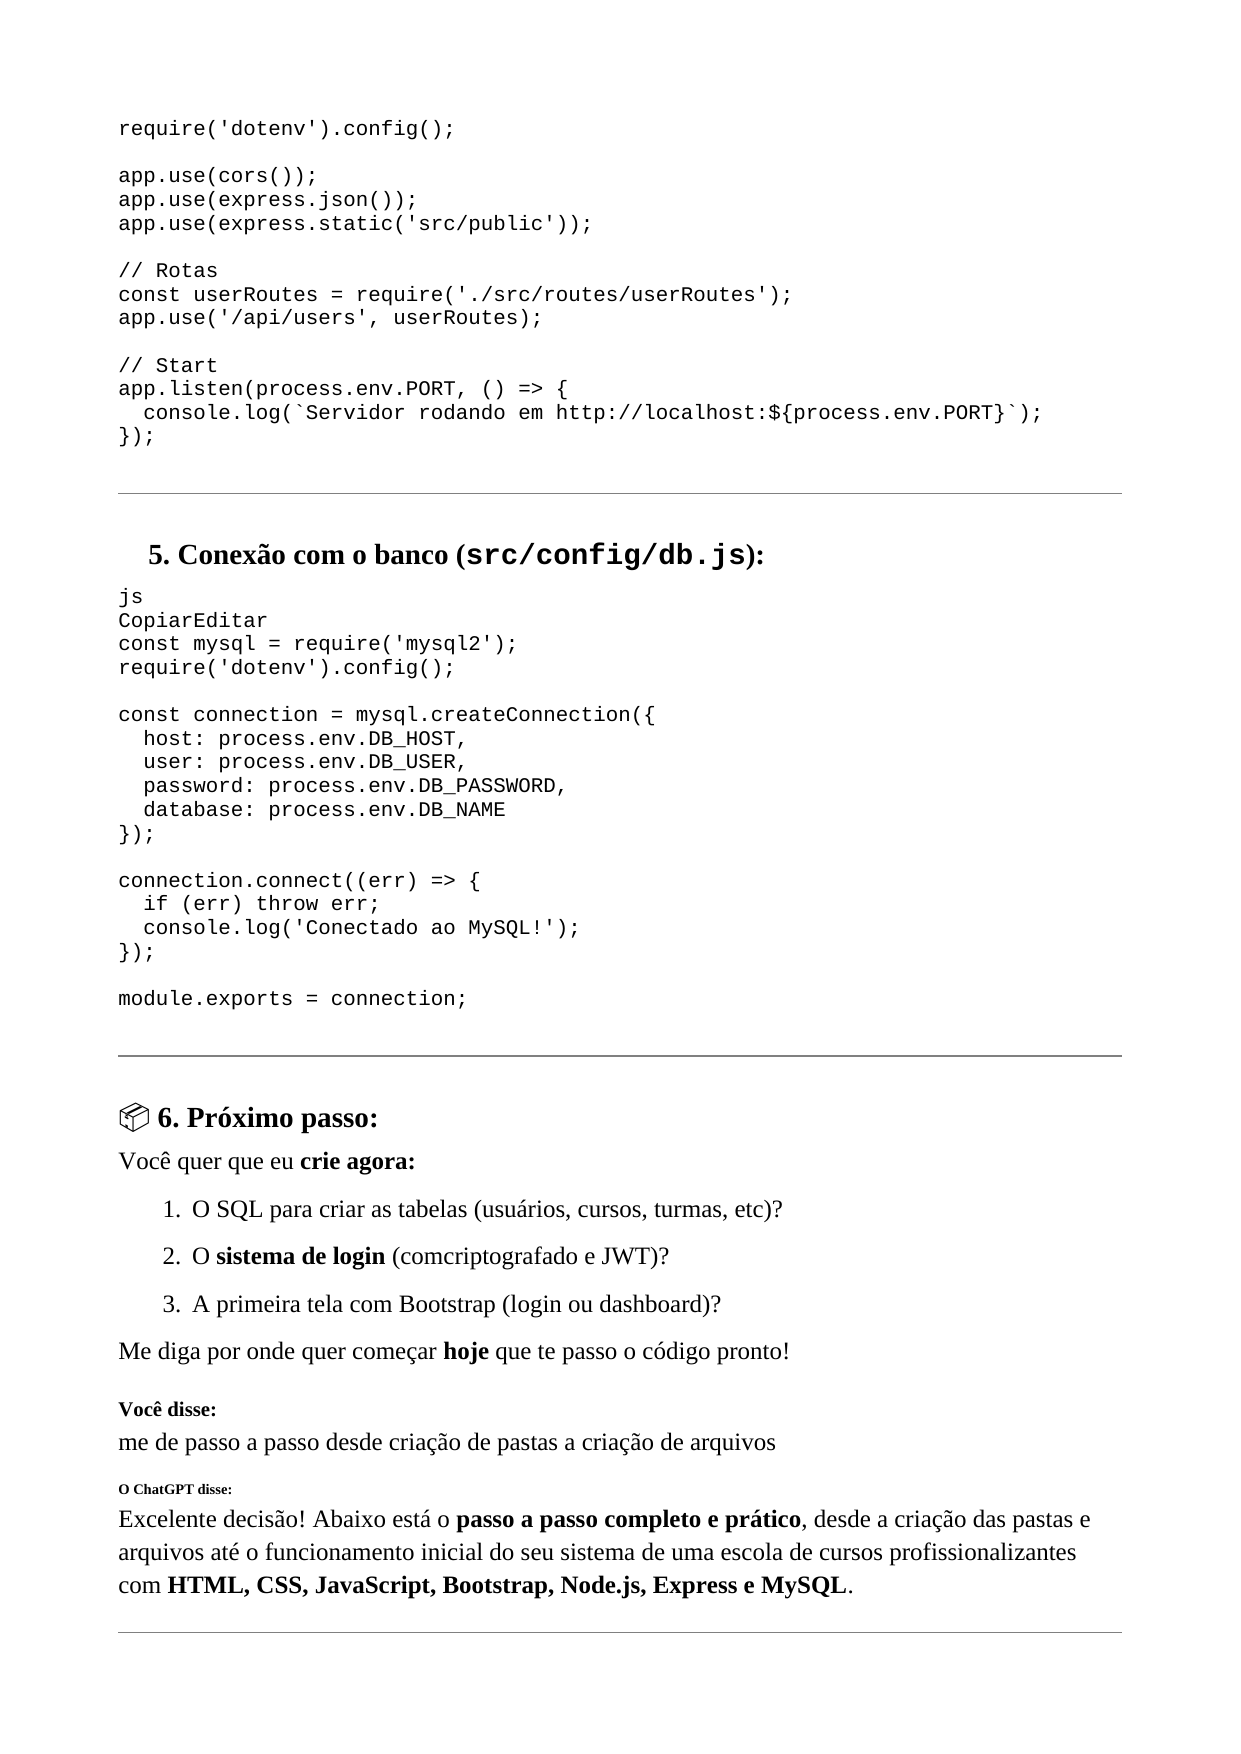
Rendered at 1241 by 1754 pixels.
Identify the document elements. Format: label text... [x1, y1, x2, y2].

list O sistema de login (comcriptografado e JWT)? [162, 1241, 1122, 1270]
text const mysql = require('mysql2'); [118, 633, 1122, 657]
text js [118, 586, 1122, 610]
text require('dotenv').config(); [118, 657, 1122, 681]
text host: process.env.DB_HOST, [118, 728, 1122, 752]
subtitle 📦 6. Próximo passo: [118, 1100, 1122, 1133]
subtitle 💽 5. Conexão com o banco (src/config/db.js): [118, 537, 1122, 573]
subtitle O ChatGPT disse: [118, 1481, 1122, 1497]
text }); [118, 941, 1122, 964]
text user: process.env.DB_USER, [118, 752, 1122, 775]
text const userRoutes = require('./src/routes/userRoutes'); [118, 284, 1122, 307]
text module.exports = connection; [118, 988, 1122, 1012]
text app.use(express.json()); [118, 189, 1122, 213]
text // Rotas [118, 260, 1122, 284]
text }); [118, 426, 1122, 449]
text Me diga por onde quer começar hoje que te passo o código pronto! [118, 1336, 1122, 1365]
text console.log('Conectado ao MySQL!'); [118, 917, 1122, 941]
list O SQL para criar as tabelas (usuários, cursos, turmas, etc)? [162, 1194, 1122, 1222]
list A primeira tela com Bootstrap (login ou dashboard)? [162, 1289, 1122, 1318]
text if (err) throw err; [118, 893, 1122, 917]
text password: process.env.DB_PASSWORD, [118, 775, 1122, 799]
subtitle Você disse: [118, 1397, 1122, 1421]
text database: process.env.DB_NAME [118, 799, 1122, 822]
text app.listen(process.env.PORT, () => { [118, 378, 1122, 402]
text me de passo a passo desde criação de pastas a criação de arquivos [118, 1427, 1122, 1456]
text app.use('/api/users', userRoutes); [118, 307, 1122, 331]
text Excelente decisão! Abaixo está o passo a passo completo e prático, desde a criação das pastas e arquivos até o funcionamento inicial do seu sistema de uma escola de cursos profissionalizantes com HTML, CSS, JavaScript, Bootstrap, Node.js, Express e MySQL. [118, 1504, 1122, 1598]
text app.use(cors()); [118, 165, 1122, 189]
text const connection = mysql.createConnection({ [118, 704, 1122, 728]
text console.log(`Servidor rodando em http://localhost:${process.env.PORT}`); [118, 402, 1122, 426]
text Você quer que eu crie agora: [118, 1146, 1122, 1175]
text connection.connect((err) => { [118, 870, 1122, 893]
text require('dotenv').config(); [118, 118, 1122, 142]
text }); [118, 822, 1122, 846]
text // Start [118, 354, 1122, 378]
text CopiarEditar [118, 610, 1122, 633]
text app.use(express.static('src/public')); [118, 213, 1122, 236]
